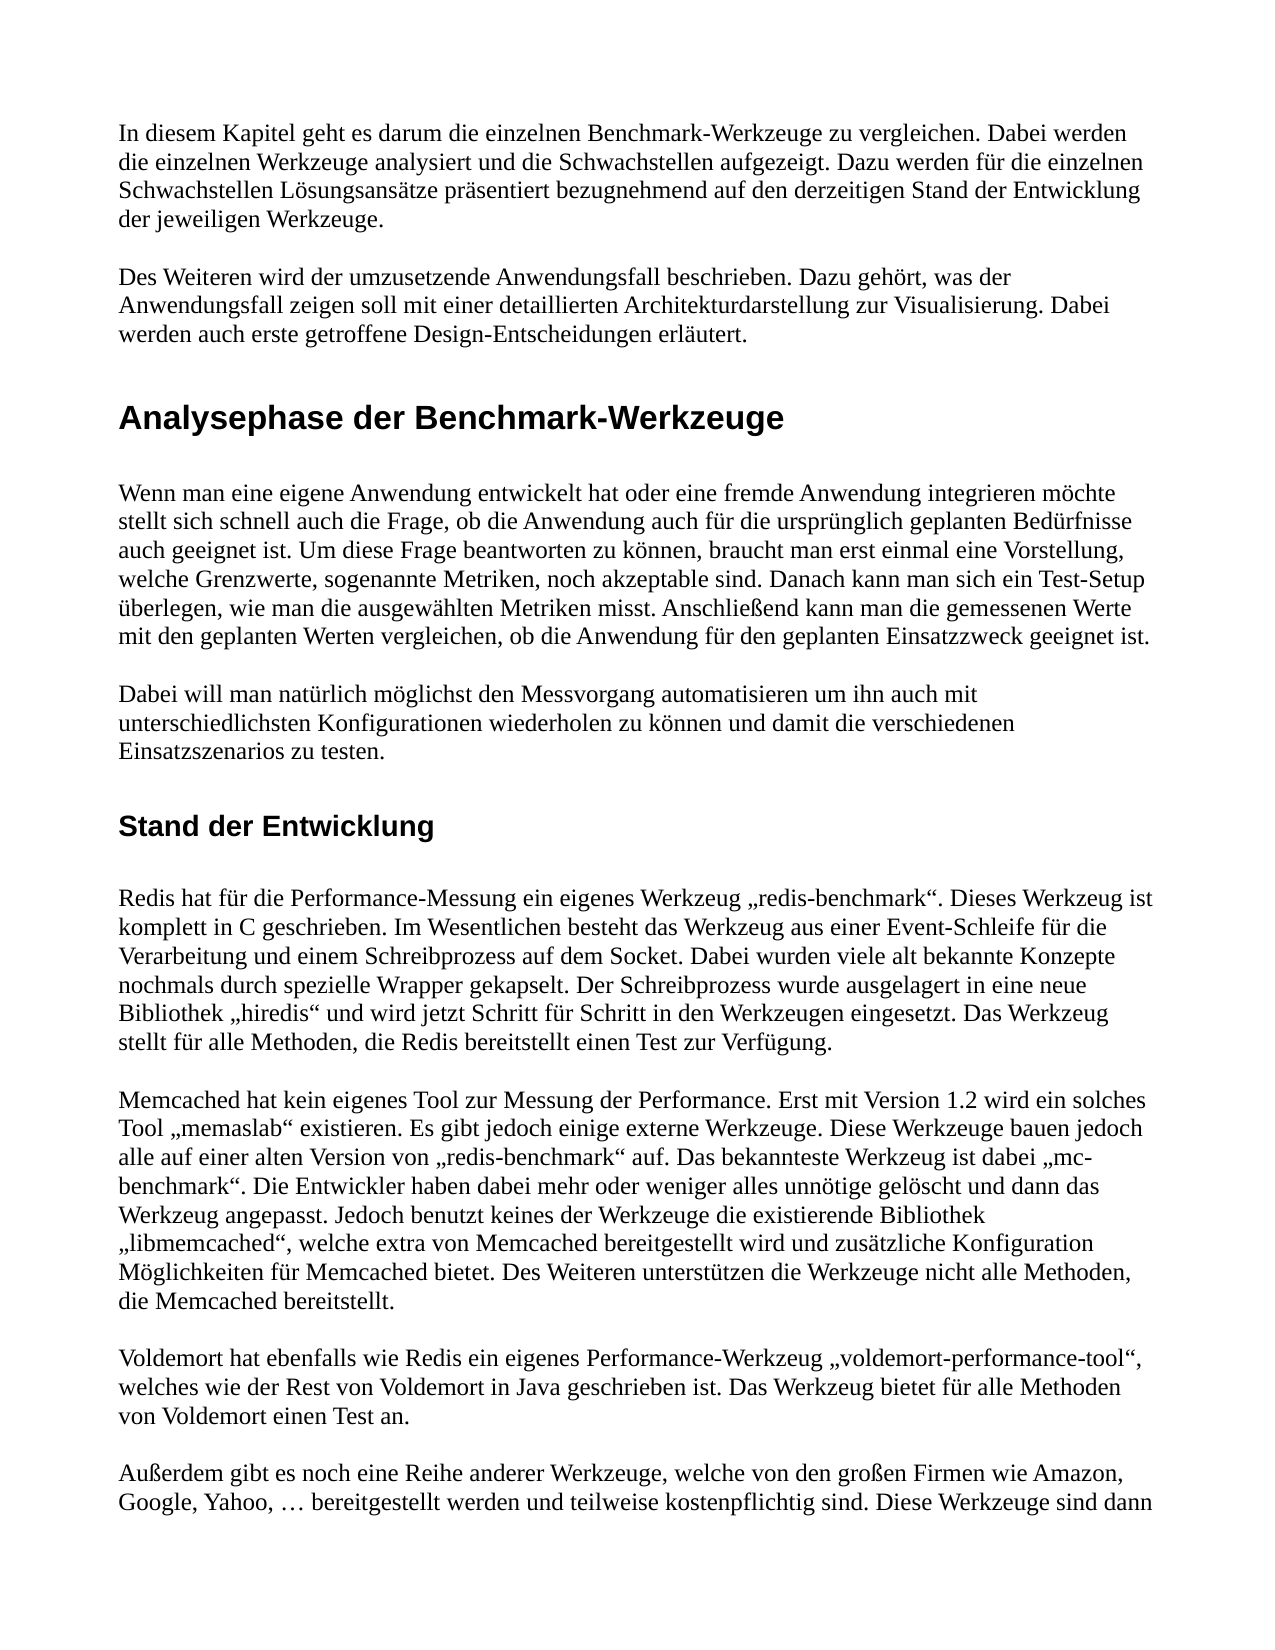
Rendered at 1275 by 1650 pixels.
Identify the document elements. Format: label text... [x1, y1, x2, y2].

text Dabei will man natürlich möglichst den Messvorgang automatisieren um ihn auch mit unterschiedlichsten Konfigurationen wiederholen zu können und damit die verschiedenen Einsatzszenarios zu testen. [118, 679, 1157, 765]
text Wenn man eine eigene Anwendung entwickelt hat oder eine fremde Anwendung integrieren möchte stellt sich schnell auch die Frage, ob die Anwendung auch für die ursprünglich geplanten Bedürfnisse auch geeignet ist. Um diese Frage beantworten zu können, braucht man erst einmal eine Vorstellung, welche Grenzwerte, sogenannte Metriken, noch akzeptable sind. Danach kann man sich ein Test-Setup überlegen, wie man die ausgewählten Metriken misst. Anschließend kann man die gemessenen Werte mit den geplanten Werten vergleichen, ob die Anwendung für den geplanten Einsatzzweck geeignet ist. [118, 478, 1157, 650]
text Redis hat für die Performance-Messung ein eigenes Werkzeug „redis-benchmark“. Dieses Werkzeug ist komplett in C geschrieben. Im Wesentlichen besteht das Werkzeug aus einer Event-Schleife für die Verarbeitung und einem Schreibprozess auf dem Socket. Dabei wurden viele alt bekannte Konzepte nochmals durch spezielle Wrapper gekapselt. Der Schreibprozess wurde ausgelagert in eine neue Bibliothek „hiredis“ und wird jetzt Schritt für Schritt in den Werkzeugen eingesetzt. Das Werkzeug stellt für alle Methoden, die Redis bereitstellt einen Test zur Verfügung. [118, 883, 1157, 1056]
subtitle Stand der Entwicklung [118, 808, 1157, 842]
text In diesem Kapitel geht es darum die einzelnen Benchmark-Werkzeuge zu vergleichen. Dabei werden die einzelnen Werkzeuge analysiert und die Schwachstellen aufgezeigt. Dazu werden für die einzelnen Schwachstellen Lösungsansätze präsentiert bezugnehmend auf den derzeitigen Stand der Entwicklung der jeweiligen Werkzeuge. [118, 118, 1157, 233]
text Memcached hat kein eigenes Tool zur Messung der Performance. Erst mit Version 1.2 wird ein solches Tool „memaslab“ existieren. Es gibt jedoch einige externe Werkzeuge. Diese Werkzeuge bauen jedoch alle auf einer alten Version von „redis-benchmark“ auf. Das bekannteste Werkzeug ist dabei „mc-benchmark“. Die Entwickler haben dabei mehr oder weniger alles unnötige gelöscht und dann das Werkzeug angepasst. Jedoch benutzt keines der Werkzeuge die existierende Bibliothek „libmemcached“, welche extra von Memcached bereitgestellt wird und zusätzliche Konfiguration Möglichkeiten für Memcached bietet. Des Weiteren unterstützen die Werkzeuge nicht alle Methoden, die Memcached bereitstellt. [118, 1085, 1157, 1315]
text Außerdem gibt es noch eine Reihe anderer Werkzeuge, welche von den großen Firmen wie Amazon, Google, Yahoo, … bereitgestellt werden und teilweise kostenpflichtig sind. Diese Werkzeuge sind dann [118, 1458, 1157, 1516]
text Voldemort hat ebenfalls wie Redis ein eigenes Performance-Werkzeug „voldemort-performance-tool“, welches wie der Rest von Voldemort in Java geschrieben ist. Das Werkzeug bietet für alle Methoden von Voldemort einen Test an. [118, 1343, 1157, 1430]
subtitle Analysephase der Benchmark-Werkzeuge [118, 398, 1157, 436]
text Des Weiteren wird der umzusetzende Anwendungsfall beschrieben. Dazu gehört, was der Anwendungsfall zeigen soll mit einer detaillierten Architekturdarstellung zur Visualisierung. Dabei werden auch erste getroffene Design-Entscheidungen erläutert. [118, 262, 1157, 348]
